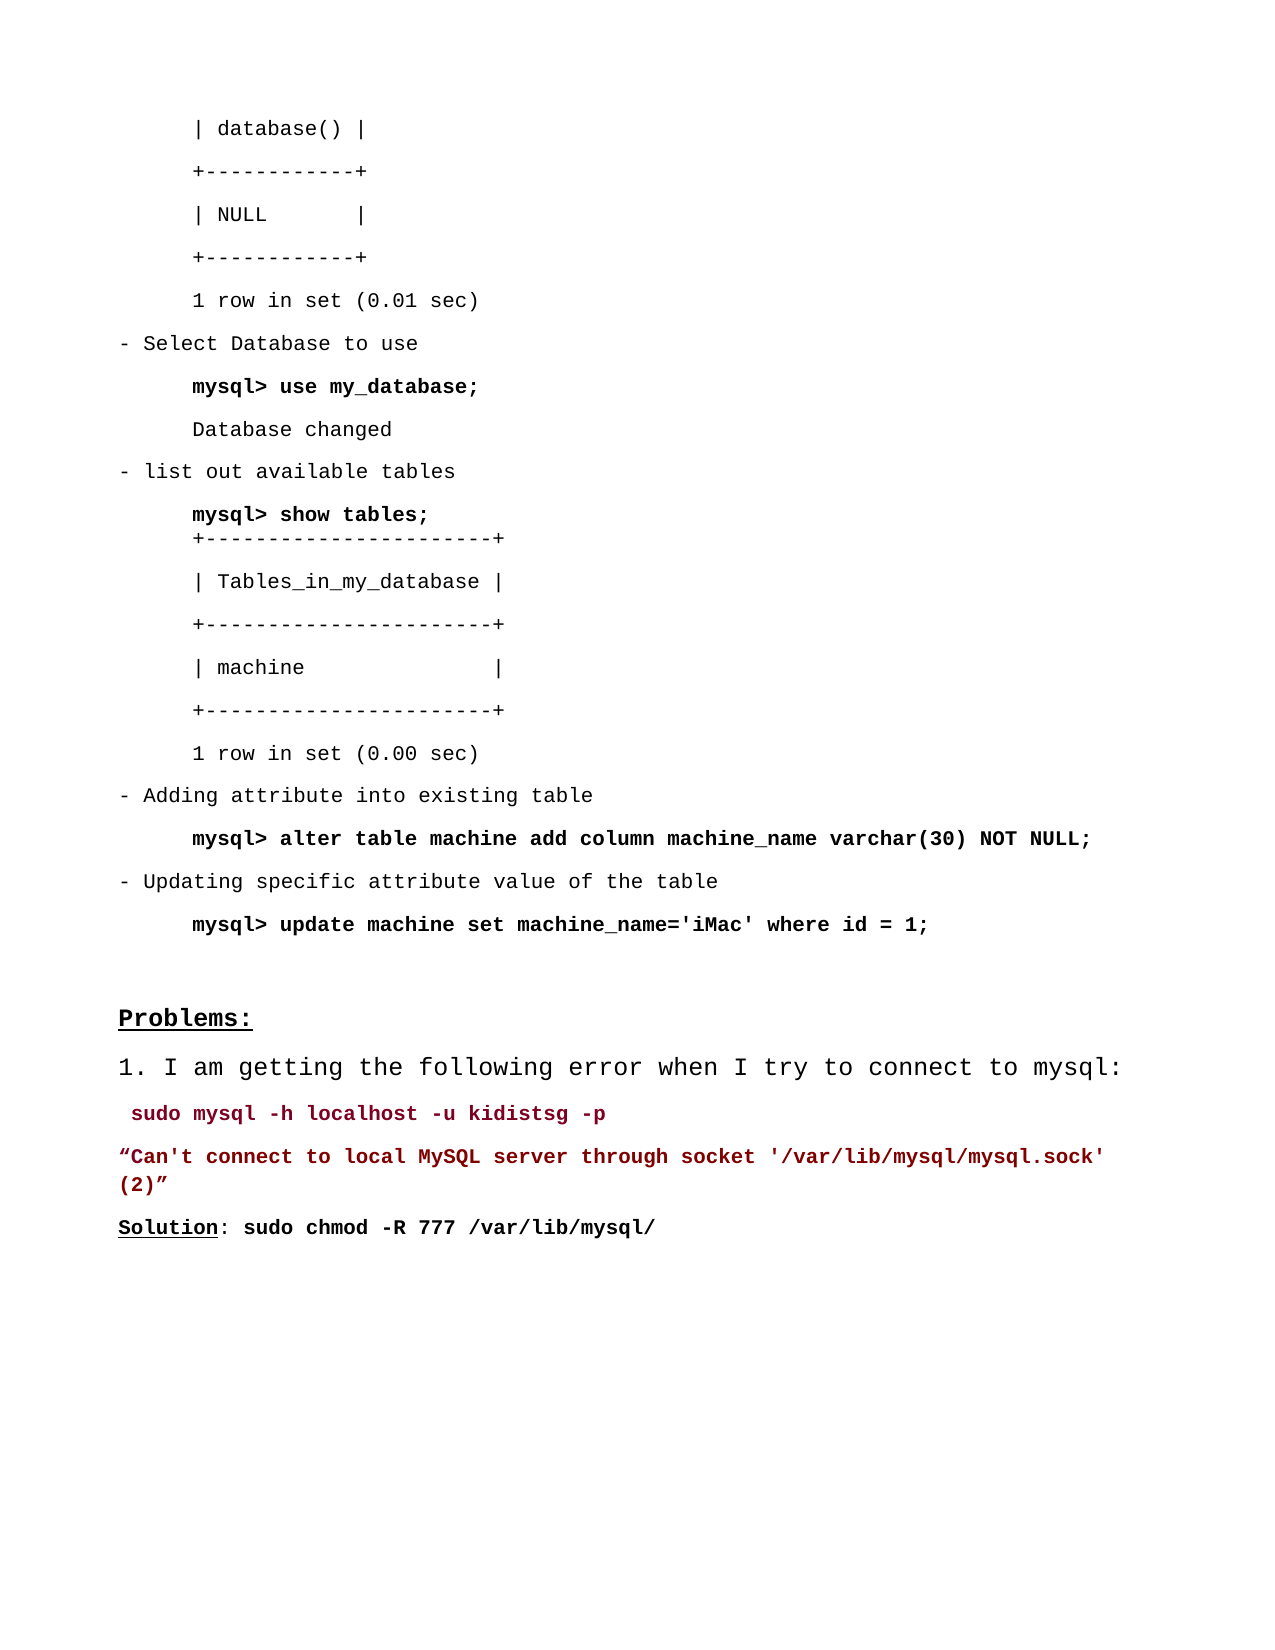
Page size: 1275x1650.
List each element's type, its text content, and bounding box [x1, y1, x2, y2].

text | database() | [118, 118, 1157, 142]
text 1. I am getting the following error when I try to connect to mysql: [118, 1054, 1157, 1083]
text 1 row in set (0.01 sec) [118, 290, 1157, 313]
text mysql> use my_database; [118, 376, 1157, 399]
text Database changed [118, 418, 1157, 442]
text +-----------------------+ [118, 528, 1157, 552]
text sudo mysql -h localhost -u kidistsg -p [118, 1103, 1157, 1127]
text 1 row in set (0.00 sec) [118, 743, 1157, 766]
text +------------+ [118, 161, 1157, 185]
text - list out available tables [118, 461, 1157, 485]
text mysql> update machine set machine_name='iMac' where id = 1; [118, 914, 1157, 938]
text +-----------------------+ [118, 614, 1157, 637]
text +------------+ [118, 247, 1157, 271]
text - Select Database to use [118, 333, 1157, 356]
text | NULL | [118, 204, 1157, 228]
text mysql> show tables; [118, 504, 1157, 528]
text - Adding attribute into existing table [118, 786, 1157, 809]
text Problems: [118, 1006, 1157, 1034]
text Solution: sudo chmod -R 777 /var/lib/mysql/ [118, 1217, 1157, 1241]
text “Can't connect to local MySQL server through socket '/var/lib/mysql/mysql.sock' (2)” [118, 1146, 1157, 1198]
text mysql> alter table machine add column machine_name varchar(30) NOT NULL; [118, 828, 1157, 852]
text | Tables_in_my_database | [118, 571, 1157, 594]
text - Updating specific attribute value of the table [118, 871, 1157, 895]
text +-----------------------+ [118, 700, 1157, 723]
text | machine | [118, 657, 1157, 680]
